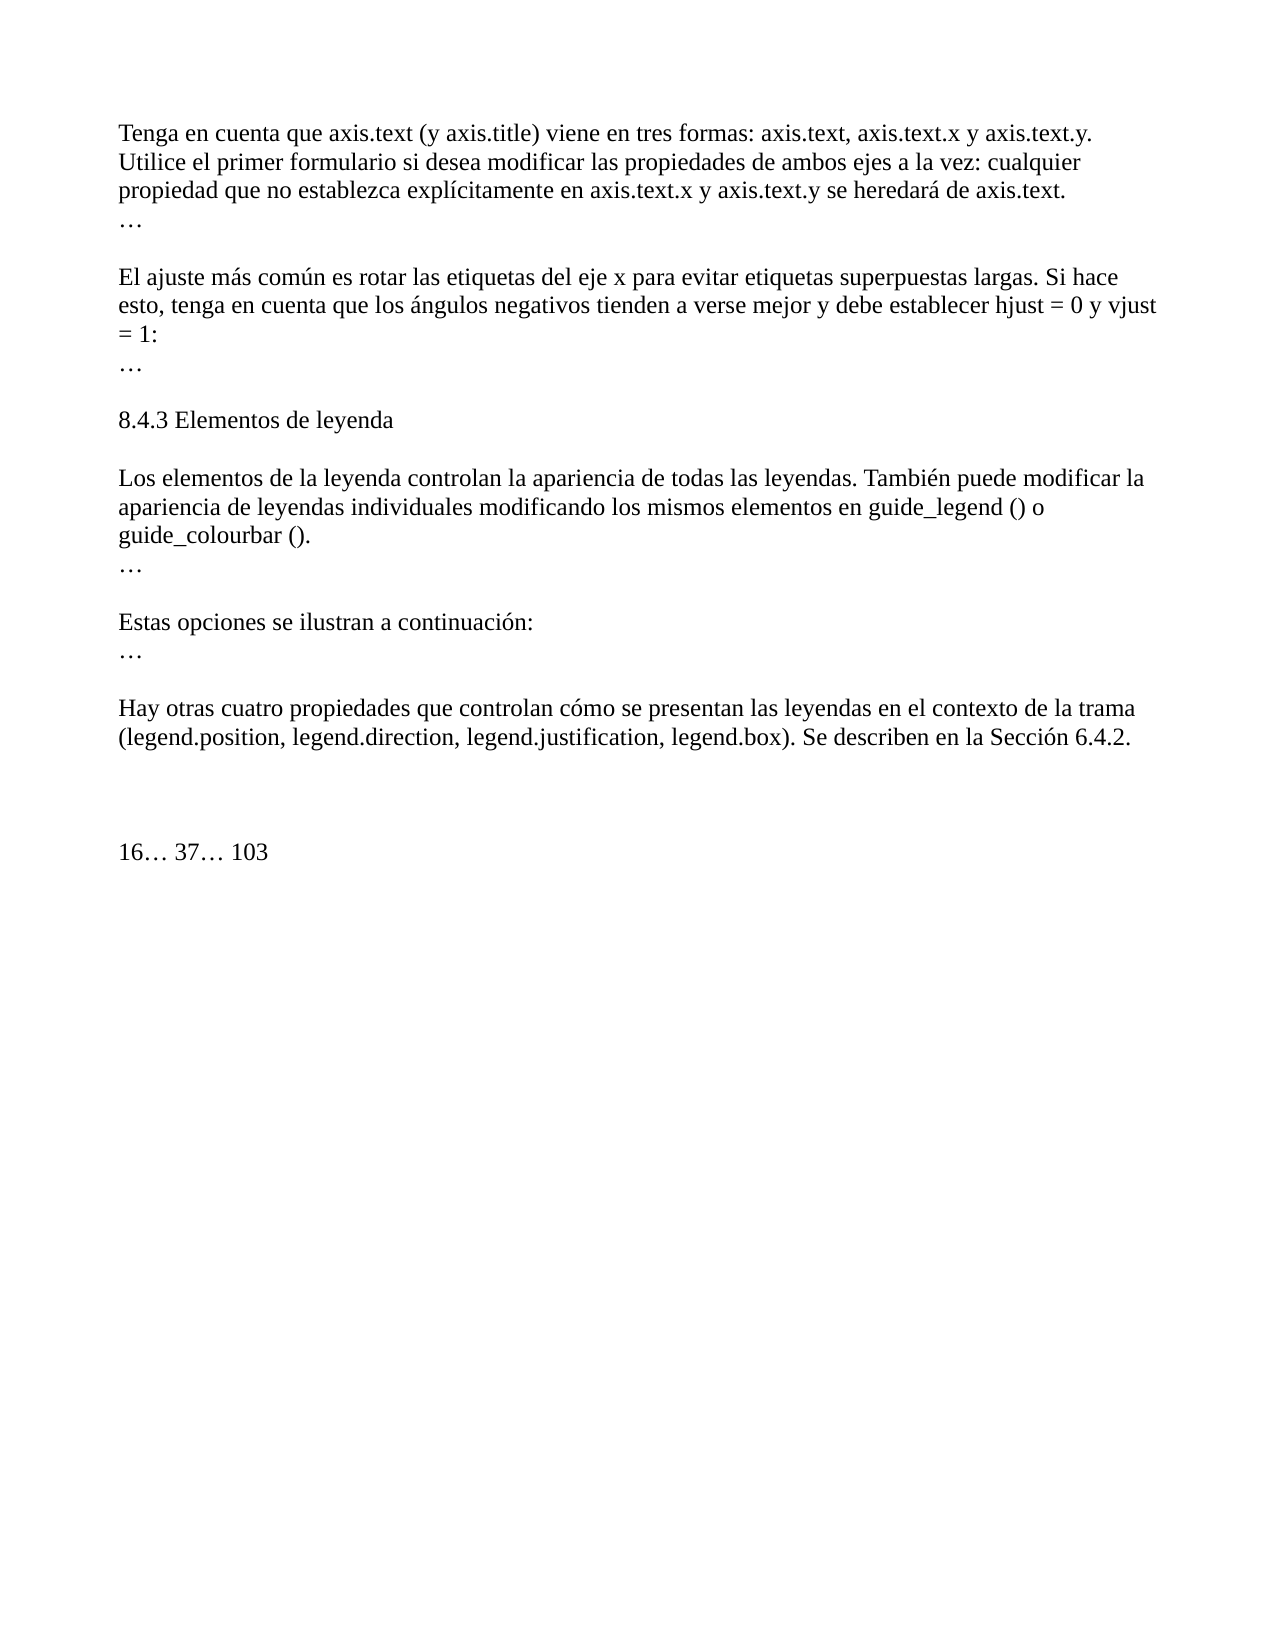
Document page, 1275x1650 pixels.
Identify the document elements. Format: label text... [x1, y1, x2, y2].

text Hay otras cuatro propiedades que controlan cómo se presentan las leyendas en el contexto de la trama (legend.position, legend.direction, legend.justification, legend.box). Se describen en la Sección 6.4.2. [118, 693, 1157, 751]
text Los elementos de la leyenda controlan la apariencia de todas las leyendas. También puede modificar la apariencia de leyendas individuales modificando los mismos elementos en guide_legend () o guide_colourbar (). [118, 463, 1157, 549]
text 8.4.3 Elementos de leyenda [118, 406, 1157, 434]
text Tenga en cuenta que axis.text (y axis.title) viene en tres formas: axis.text, axis.text.x y axis.text.y. Utilice el primer formulario si desea modificar las propiedades de ambos ejes a la vez: cualquier propiedad que no establezca explícitamente en axis.text.x y axis.text.y se heredará de axis.text. [118, 118, 1157, 204]
text Estas opciones se ilustran a continuación: [118, 607, 1157, 636]
text 16… 37… 103 [118, 837, 1157, 866]
text El ajuste más común es rotar las etiquetas del eje x para evitar etiquetas superpuestas largas. Si hace esto, tenga en cuenta que los ángulos negativos tienden a verse mejor y debe establecer hjust = 0 y vjust = 1: [118, 262, 1157, 348]
text … [118, 549, 1157, 578]
text … [118, 636, 1157, 664]
text … [118, 348, 1157, 377]
text … [118, 204, 1157, 233]
